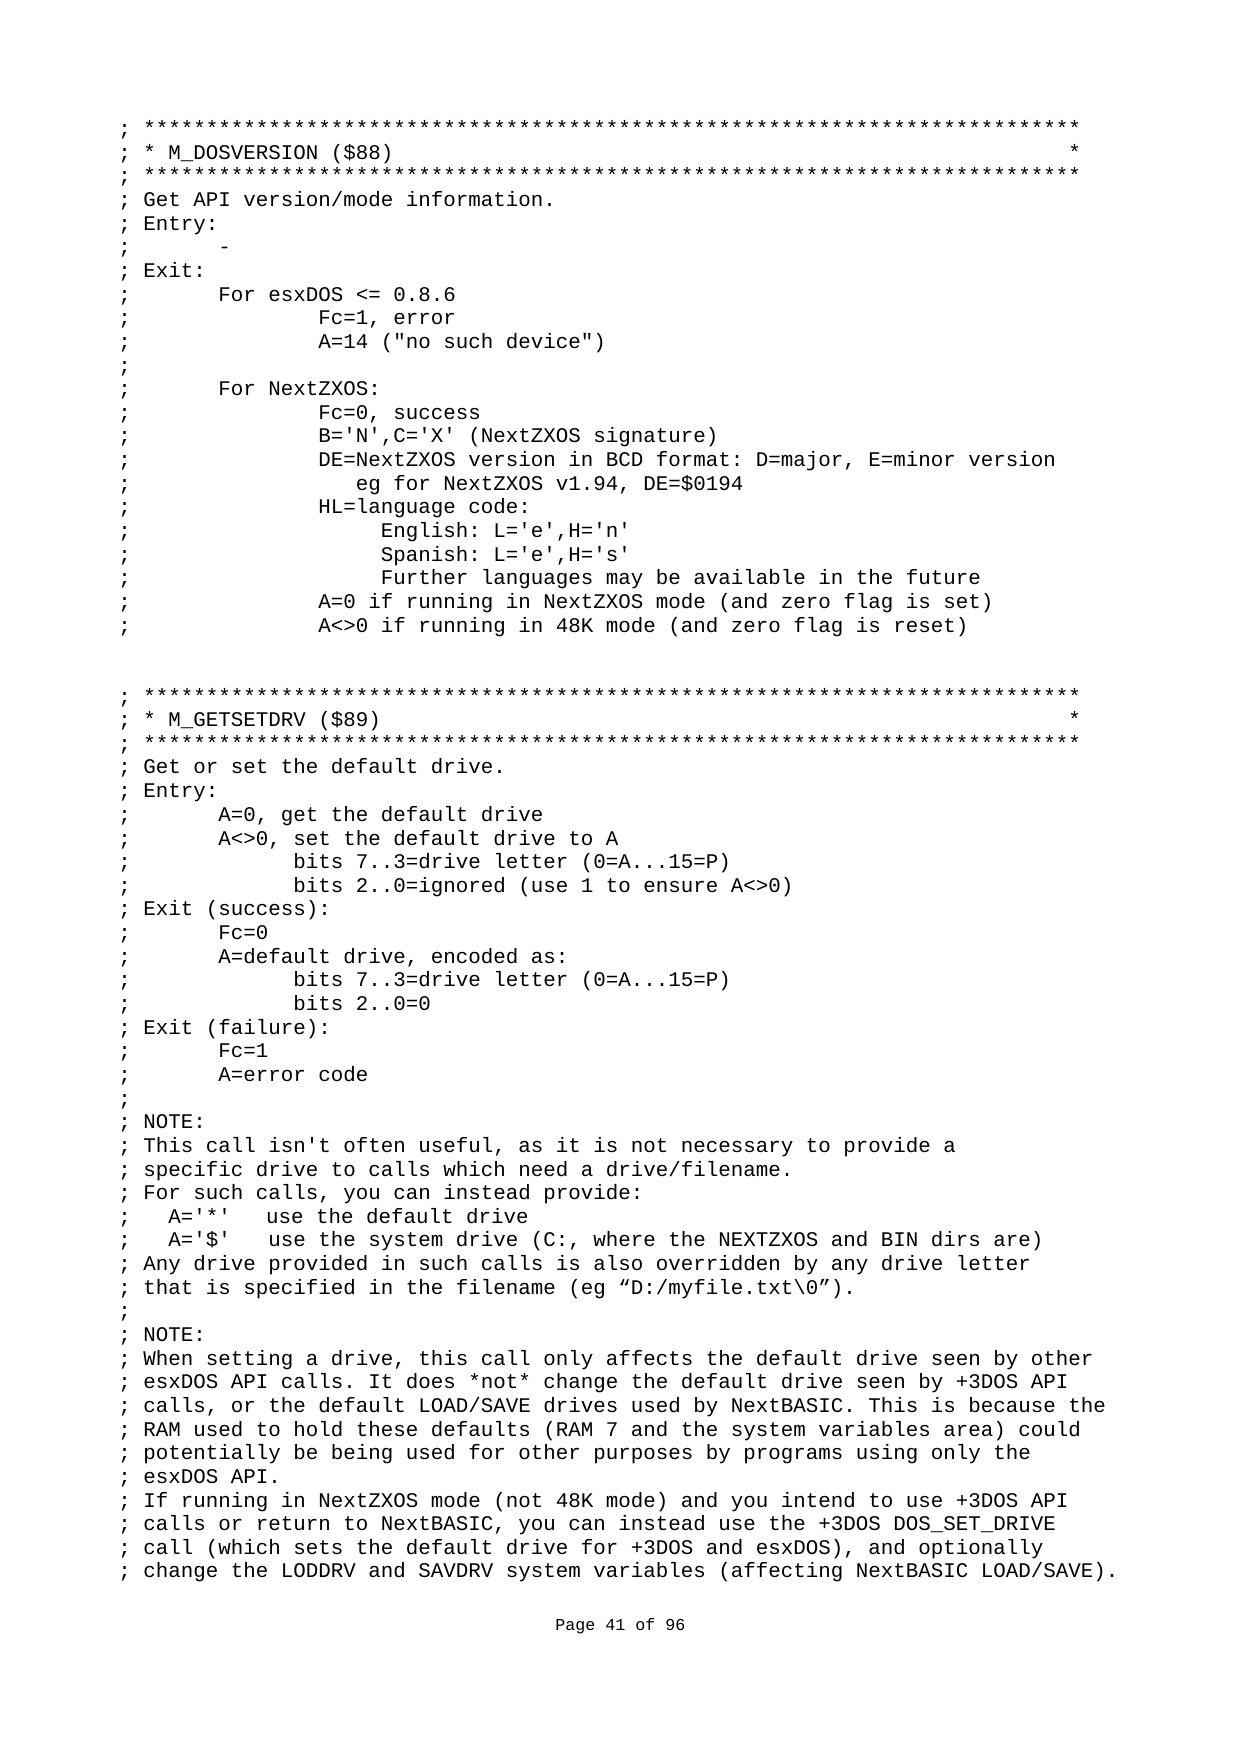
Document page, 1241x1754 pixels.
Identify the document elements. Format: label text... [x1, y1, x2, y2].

text ; calls or return to NextBASIC, you can instead use the +3DOS DOS_SET_DRIVE [118, 1513, 1122, 1537]
text ; RAM used to hold these defaults (RAM 7 and the system variables area) could [118, 1419, 1122, 1442]
text ; call (which sets the default drive for +3DOS and esxDOS), and optionally [118, 1537, 1122, 1561]
text ; change the LODDRV and SAVDRV system variables (affecting NextBASIC LOAD/SAVE). [118, 1561, 1122, 1584]
text ; A='$' use the system drive (C:, where the NEXTZXOS and BIN dirs are) [118, 1229, 1122, 1253]
text ; English: L='e',H='n' [118, 520, 1122, 544]
text ; [118, 1300, 1122, 1324]
text ; A<>0 if running in 48K mode (and zero flag is reset) [118, 615, 1122, 638]
text ; potentially be being used for other purposes by programs using only the [118, 1442, 1122, 1466]
text ; DE=NextZXOS version in BCD format: D=major, E=minor version [118, 449, 1122, 473]
text ; esxDOS API. [118, 1466, 1122, 1489]
text ; Fc=0, success [118, 402, 1122, 426]
text ; When setting a drive, this call only affects the default drive seen by other [118, 1348, 1122, 1371]
text ; that is specified in the filename (eg “D:/myfile.txt\0”). [118, 1277, 1122, 1300]
text ; Entry: [118, 213, 1122, 236]
text ; A=0 if running in NextZXOS mode (and zero flag is set) [118, 591, 1122, 615]
text ; NOTE: [118, 1324, 1122, 1348]
text ; A=default drive, encoded as: [118, 946, 1122, 969]
text ; *************************************************************************** [118, 686, 1122, 709]
text ; A=0, get the default drive [118, 804, 1122, 827]
text ; Fc=1, error [118, 307, 1122, 331]
text ; bits 2..0=ignored (use 1 to ensure A<>0) [118, 875, 1122, 898]
text ; Get or set the default drive. [118, 757, 1122, 780]
text ; * M_GETSETDRV ($89) * [118, 709, 1122, 733]
text ; * M_DOSVERSION ($88) * [118, 142, 1122, 165]
text ; For esxDOS <= 0.8.6 [118, 284, 1122, 307]
text ; Exit (success): [118, 898, 1122, 922]
text ; Further languages may be available in the future [118, 567, 1122, 591]
text ; *************************************************************************** [118, 165, 1122, 189]
text ; Any drive provided in such calls is also overridden by any drive letter [118, 1253, 1122, 1277]
text ; - [118, 236, 1122, 260]
text ; calls, or the default LOAD/SAVE drives used by NextBASIC. This is because the [118, 1395, 1122, 1419]
text ; A=error code [118, 1064, 1122, 1088]
text ; specific drive to calls which need a drive/filename. [118, 1158, 1122, 1182]
text ; *************************************************************************** [118, 733, 1122, 757]
text ; A='*' use the default drive [118, 1206, 1122, 1229]
text ; bits 2..0=0 [118, 993, 1122, 1017]
text ; B='N',C='X' (NextZXOS signature) [118, 426, 1122, 449]
text ; bits 7..3=drive letter (0=A...15=P) [118, 969, 1122, 993]
text ; A=14 ("no such device") [118, 331, 1122, 354]
text ; [118, 1088, 1122, 1111]
text ; This call isn't often useful, as it is not necessary to provide a [118, 1135, 1122, 1158]
text ; Exit (failure): [118, 1017, 1122, 1040]
text ; A<>0, set the default drive to A [118, 827, 1122, 851]
text ; Entry: [118, 780, 1122, 804]
text ; eg for NextZXOS v1.94, DE=$0194 [118, 473, 1122, 496]
text ; If running in NextZXOS mode (not 48K mode) and you intend to use +3DOS API [118, 1489, 1122, 1513]
text ; For NextZXOS: [118, 378, 1122, 402]
text ; bits 7..3=drive letter (0=A...15=P) [118, 851, 1122, 875]
text ; Get API version/mode information. [118, 189, 1122, 213]
text ; NOTE: [118, 1111, 1122, 1135]
text ; Fc=0 [118, 922, 1122, 946]
text ; *************************************************************************** [118, 118, 1122, 142]
text ; For such calls, you can instead provide: [118, 1182, 1122, 1206]
text ; Fc=1 [118, 1040, 1122, 1064]
text ; Spanish: L='e',H='s' [118, 544, 1122, 567]
text ; HL=language code: [118, 496, 1122, 520]
text ; [118, 354, 1122, 378]
text ; esxDOS API calls. It does *not* change the default drive seen by +3DOS API [118, 1371, 1122, 1395]
text ; Exit: [118, 260, 1122, 284]
